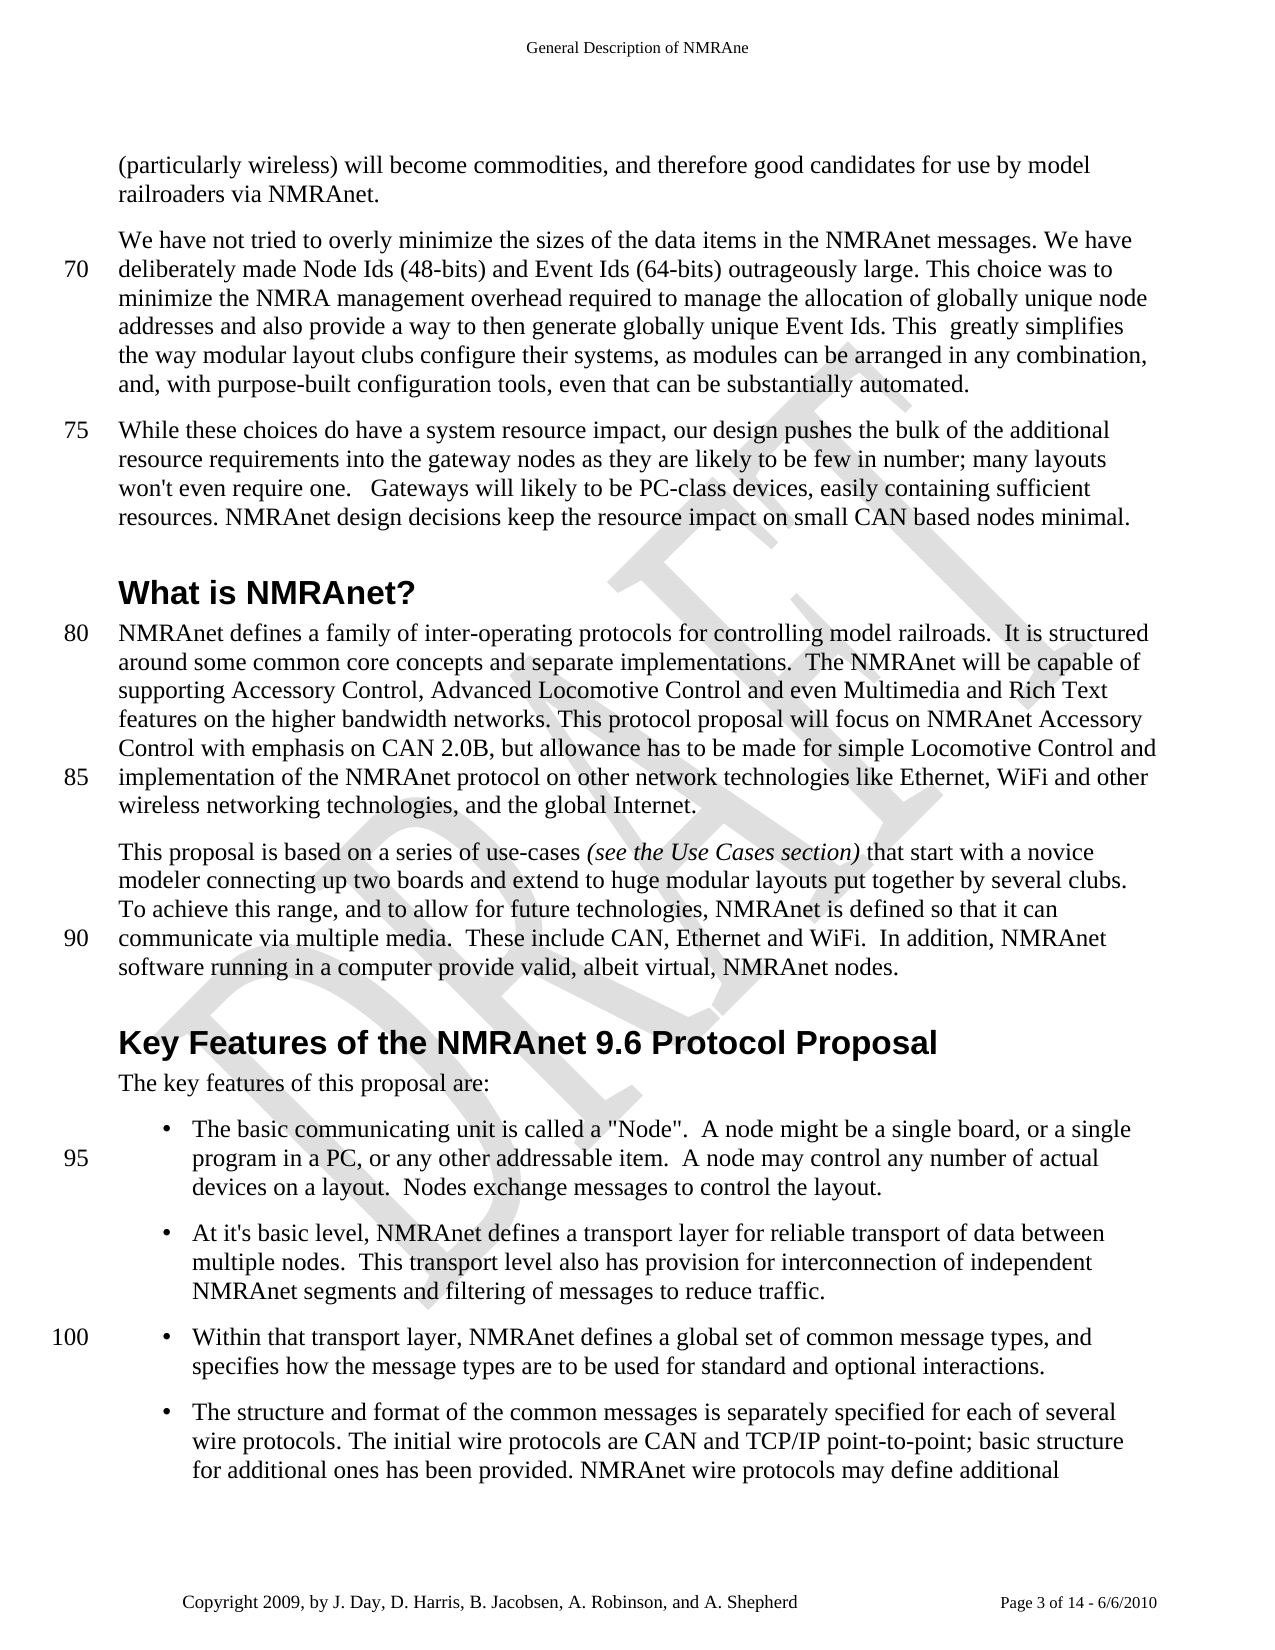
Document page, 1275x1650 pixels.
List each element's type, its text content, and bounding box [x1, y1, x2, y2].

list The basic communicating unit is called a "Node". A node might be a single board, or a single program in a PC, or any other addressable item. A node may control any number of actual devices on a layout. Nodes exchange messages to control the layout. [498, 1114, 1157, 1201]
text NMRAnet defines a family of inter-operating protocols for controlling model railroads. It is structured around some common core concepts and separate implementations. The NMRAnet will be capable of supporting Accessory Control, Advanced Locomotive Control and even Multimedia and Rich Text features on the higher bandwidth networks. This protocol proposal will focus on NMRAnet Accessory Control with emphasis on CAN 2.0B, but allowance has to be made for simple Locomotive Control and implementation of the NMRAnet protocol on other network technologies like Ethernet, WiFi and other wireless networking technologies, and the global Internet. [564, 716, 701, 819]
text The key features of this proposal are: [264, 1068, 447, 1097]
text While these choices do have a system resource impact, our design pushes the bulk of the additional resource requirements into the gateway nodes as they are likely to be few in number; many layouts won't even require one. Gateways will likely to be PC-class devices, easily containing sufficient resources. NMRAnet design decisions keep the resource impact on small CAN based nodes minimal. [757, 434, 891, 530]
text The key features of this proposal are: [574, 1068, 1157, 1097]
list The structure and format of the common messages is separately specified for each of several wire protocols. The initial wire protocols are CAN and TCP/IP point-to-point; basic structure for additional ones has been provided. NMRAnet wire protocols may define additional [162, 1397, 1157, 1484]
list Within that transport layer, NMRAnet defines a global set of common message types, and specifies how the message types are to be used for standard and optional interactions. [162, 1322, 1157, 1380]
subtitle Key Features of the NMRAnet 9.6 Protocol Proposal [219, 1023, 415, 1062]
list At it's basic level, NMRAnet defines a transport layer for reliable transport of data between multiple nodes. This transport level also has provision for interconnection of independent NMRAnet segments and filtering of messages to reduce traffic. [436, 1218, 1157, 1304]
text This proposal is based on a series of use-cases (see the Use Cases section) that start with a novice modeler connecting up two boards and extend to huge modular layouts put together by several clubs. To achieve this range, and to allow for future technologies, NMRAnet is defined so that it can communicate via multiple media. These include CAN, Ethernet and WiFi. In addition, NMRAnet software running in a computer provide valid, albeit virtual, NMRAnet nodes. [673, 837, 1157, 981]
text While these choices do have a system resource impact, our design pushes the bulk of the additional resource requirements into the gateway nodes as they are likely to be few in number; many layouts won't even require one. Gateways will likely to be PC-class devices, easily containing sufficient resources. NMRAnet design decisions keep the resource impact on small CAN based nodes minimal. [819, 415, 1157, 530]
subtitle Key Features of the NMRAnet 9.6 Protocol Proposal [118, 1023, 215, 1062]
list At it's basic level, NMRAnet defines a transport layer for reliable transport of data between multiple nodes. This transport level also has provision for interconnection of independent NMRAnet segments and filtering of messages to reduce traffic. [162, 1218, 429, 1304]
text The key features of this proposal are: [118, 1068, 250, 1097]
text While these choices do have a system resource impact, our design pushes the bulk of the additional resource requirements into the gateway nodes as they are likely to be few in number; many layouts won't even require one. Gateways will likely to be PC-class devices, easily containing sufficient resources. NMRAnet design decisions keep the resource impact on small CAN based nodes minimal. [118, 415, 788, 530]
list The basic communicating unit is called a "Node". A node might be a single board, or a single program in a PC, or any other addressable item. A node may control any number of actual devices on a layout. Nodes exchange messages to control the layout. [310, 1114, 494, 1201]
text This proposal is based on a series of use-cases (see the Use Cases section) that start with a novice modeler connecting up two boards and extend to huge modular layouts put together by several clubs. To achieve this range, and to allow for future technologies, NMRAnet is defined so that it can communicate via multiple media. These include CAN, Ethernet and WiFi. In addition, NMRAnet software running in a computer provide valid, albeit virtual, NMRAnet nodes. [366, 837, 515, 977]
subtitle [676, 573, 973, 612]
text The key features of this proposal are: [465, 1068, 560, 1097]
text This proposal is based on a series of use-cases (see the Use Cases section) that start with a novice modeler connecting up two boards and extend to huge modular layouts put together by several clubs. To achieve this range, and to allow for future technologies, NMRAnet is defined so that it can communicate via multiple media. These include CAN, Ethernet and WiFi. In addition, NMRAnet software running in a computer provide valid, albeit virtual, NMRAnet nodes. [491, 837, 719, 981]
subtitle [977, 573, 1157, 612]
text NMRAnet defines a family of inter-operating protocols for controlling model railroads. It is structured around some common core concepts and separate implementations. The NMRAnet will be capable of supporting Accessory Control, Advanced Locomotive Control and even Multimedia and Rich Text features on the higher bandwidth networks. This protocol proposal will focus on NMRAnet Accessory Control with emphasis on CAN 2.0B, but allowance has to be made for simple Locomotive Control and implementation of the NMRAnet protocol on other network technologies like Ethernet, WiFi and other wireless networking technologies, and the global Internet. [798, 618, 1157, 819]
list The basic communicating unit is called a "Node". A node might be a single board, or a single program in a PC, or any other addressable item. A node may control any number of actual devices on a layout. Nodes exchange messages to control the layout. [162, 1114, 354, 1201]
text (particularly wireless) will become commodities, and therefore good candidates for use by model railroaders via NMRAnet. [118, 150, 1157, 207]
text This proposal is based on a series of use-cases (see the Use Cases section) that start with a novice modeler connecting up two boards and extend to huge modular layouts put together by several clubs. To achieve this range, and to allow for future technologies, NMRAnet is defined so that it can communicate via multiple media. These include CAN, Ethernet and WiFi. In addition, NMRAnet software running in a computer provide valid, albeit virtual, NMRAnet nodes. [118, 837, 444, 981]
text We have not tried to overly minimize the sizes of the data items in the NMRAnet messages. We have deliberately made Node Ids (48-bits) and Event Ids (64-bits) outrageously large. This choice was to minimize the NMRA management overhead required to manage the allocation of globally unique node addresses and also provide a way to then generate globally unique Event Ids. This greatly simplifies the way modular layout clubs configure their systems, as modules can be arranged in any combination, and, with purpose-built configuration tools, even that can be substantially automated. [118, 225, 1157, 398]
subtitle Key Features of the NMRAnet 9.6 Protocol Proposal [529, 1023, 1157, 1062]
text NMRAnet defines a family of inter-operating protocols for controlling model railroads. It is structured around some common core concepts and separate implementations. The NMRAnet will be capable of supporting Accessory Control, Advanced Locomotive Control and even Multimedia and Rich Text features on the higher bandwidth networks. This protocol proposal will focus on NMRAnet Accessory Control with emphasis on CAN 2.0B, but allowance has to be made for simple Locomotive Control and implementation of the NMRAnet protocol on other network technologies like Ethernet, WiFi and other wireless networking technologies, and the global Internet. [118, 618, 879, 819]
subtitle What is NMRAnet? [118, 573, 672, 612]
subtitle Key Features of the NMRAnet 9.6 Protocol Proposal [423, 1023, 525, 1062]
